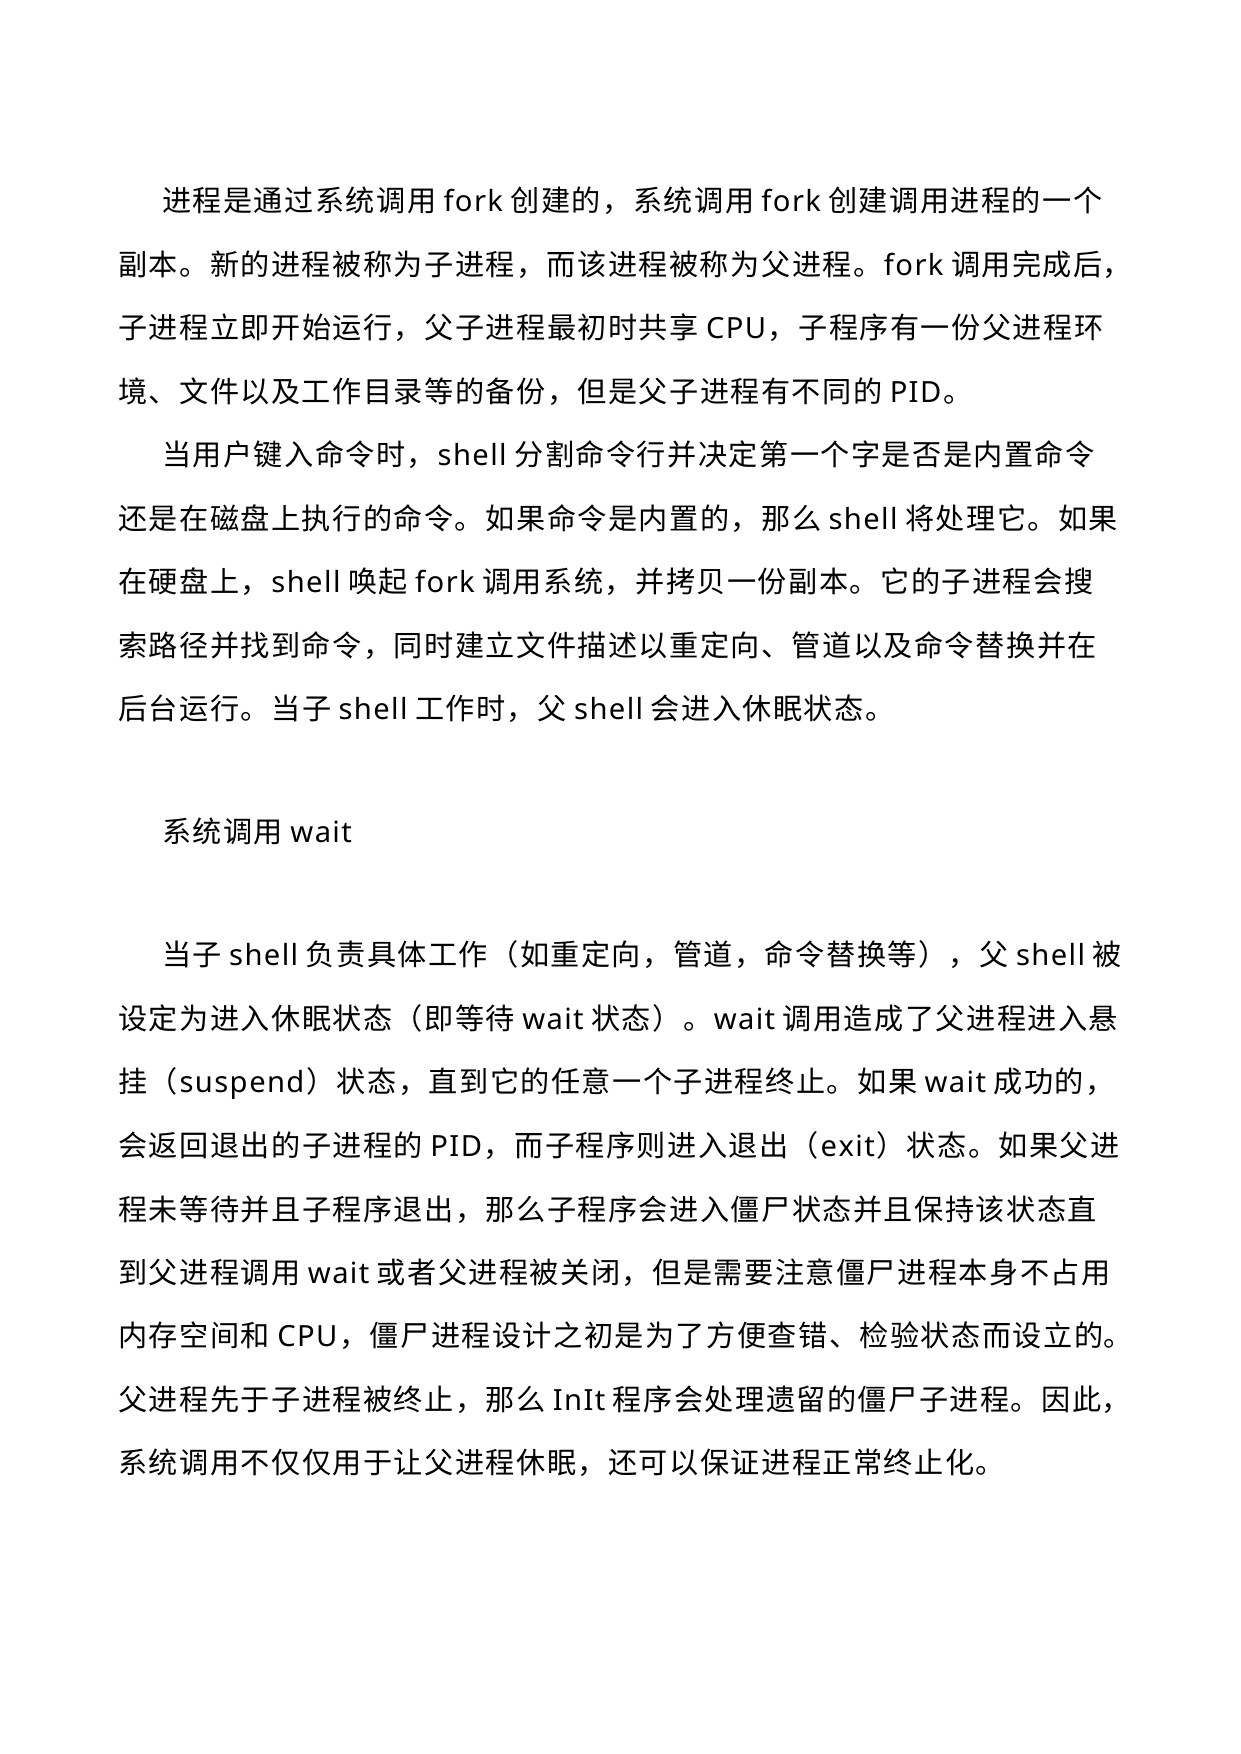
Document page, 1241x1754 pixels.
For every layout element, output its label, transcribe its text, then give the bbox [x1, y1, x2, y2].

text 当子shell负责具体工作（如重定向，管道，命令替换等），父shell被设定为进入休眠状态（即等待wait状态）。wait调用造成了父进程进入悬挂（suspend）状态，直到它的任意一个子进程终止。如果wait成功的，会返回退出的子进程的PID，而子程序则进入退出（exit）状态。如果父进程未等待并且子程序退出，那么子程序会进入僵尸状态并且保持该状态直到父进程调用wait或者父进程被关闭，但是需要注意僵尸进程本身不占用内存空间和CPU，僵尸进程设计之初是为了方便查错、检验状态而设立的。父进程先于子进程被终止，那么InIt程序会处理遗留的僵尸子进程。因此，系统调用不仅仅用于让父进程休眠，还可以保证进程正常终止化。 [118, 932, 1122, 1482]
text 系统调用wait [118, 809, 1122, 851]
text 当用户键入命令时，shell分割命令行并决定第一个字是否是内置命令还是在磁盘上执行的命令。如果命令是内置的，那么shell将处理它。如果在硬盘上，shell唤起fork调用系统，并拷贝一份副本。它的子进程会搜索路径并找到命令，同时建立文件描述以重定向、管道以及命令替换并在后台运行。当子shell工作时，父shell会进入休眠状态。 [118, 432, 1122, 728]
text 进程是通过系统调用fork创建的，系统调用fork创建调用进程的一个副本。新的进程被称为子进程，而该进程被称为父进程。fork调用完成后，子进程立即开始运行，父子进程最初时共享CPU，子程序有一份父进程环境、文件以及工作目录等的备份，但是父子进程有不同的PID。 [118, 178, 1122, 411]
